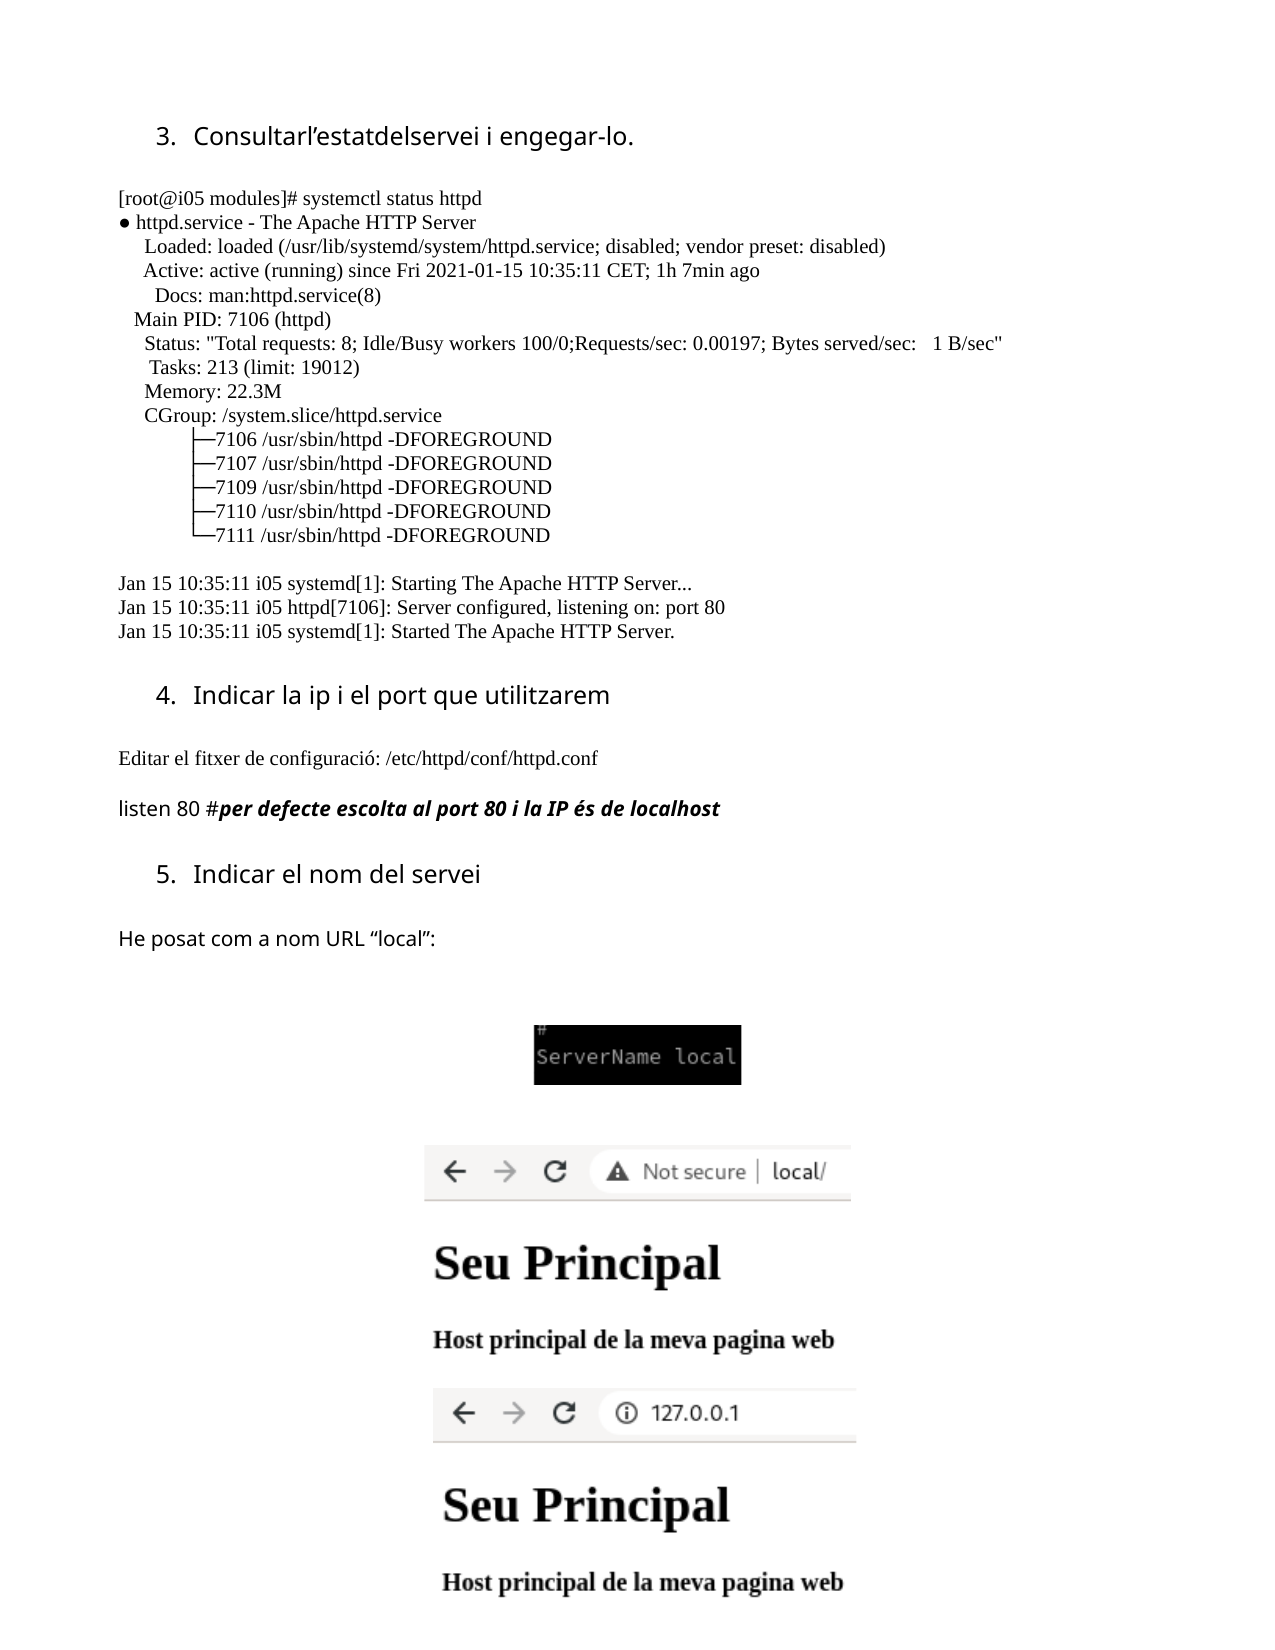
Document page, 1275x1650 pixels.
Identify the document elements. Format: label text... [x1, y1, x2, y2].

text listen 80 #per defecte escolta al port 80 i la IP és de localhost [118, 794, 1157, 822]
picture [433, 1388, 857, 1602]
text ├─7106 /usr/sbin/httpd -DFOREGROUND [118, 427, 193, 451]
text Main PID: 7106 (httpd) [118, 307, 1157, 331]
text He posat com a nom URL “local”: [118, 924, 1157, 953]
text Status: "Total requests: 8; Idle/Busy workers 100/0;Requests/sec: 0.00197; Bytes served/sec: 1 B/sec" [118, 331, 1157, 355]
text Editar el fitxer de configuració: /etc/httpd/conf/httpd.conf [118, 746, 1157, 770]
text Active: active (running) since Fri 2021-01-15 10:35:11 CET; 1h 7min ago [118, 258, 1157, 282]
text [root@i05 modules]# systemctl status httpd [118, 186, 1157, 210]
text ├─7110 /usr/sbin/httpd -DFOREGROUND [118, 499, 193, 523]
list Indicar el nom del servei [156, 856, 1157, 890]
list Consultarl’estatdelservei i engegar-lo. [156, 118, 1157, 152]
text ● httpd.service - The Apache HTTP Server [118, 210, 1157, 234]
text ├─7110 /usr/sbin/httpd -DFOREGROUND [194, 499, 1157, 523]
text Jan 15 10:35:11 i05 systemd[1]: Started The Apache HTTP Server. [118, 619, 1157, 643]
text Tasks: 213 (limit: 19012) [118, 355, 1157, 379]
text ├─7106 /usr/sbin/httpd -DFOREGROUND [194, 427, 1157, 451]
list Indicar la ip i el port que utilitzarem [156, 677, 1157, 712]
picture [533, 1025, 742, 1085]
text ├─7107 /usr/sbin/httpd -DFOREGROUND [194, 451, 1157, 475]
picture [424, 1145, 851, 1361]
text Jan 15 10:35:11 i05 systemd[1]: Starting The Apache HTTP Server... [118, 571, 1157, 595]
text ├─7107 /usr/sbin/httpd -DFOREGROUND [118, 451, 193, 475]
text CGroup: /system.slice/httpd.service [118, 403, 1157, 427]
text Loaded: loaded (/usr/lib/systemd/system/httpd.service; disabled; vendor preset: disabled) [118, 234, 1157, 258]
text └─7111 /usr/sbin/httpd -DFOREGROUND [118, 523, 1157, 547]
text Jan 15 10:35:11 i05 httpd[7106]: Server configured, listening on: port 80 [118, 595, 1157, 619]
text ├─7109 /usr/sbin/httpd -DFOREGROUND [194, 475, 1157, 499]
text Memory: 22.3M [118, 379, 1157, 403]
text ├─7109 /usr/sbin/httpd -DFOREGROUND [118, 475, 193, 499]
text Docs: man:httpd.service(8) [118, 282, 1157, 307]
